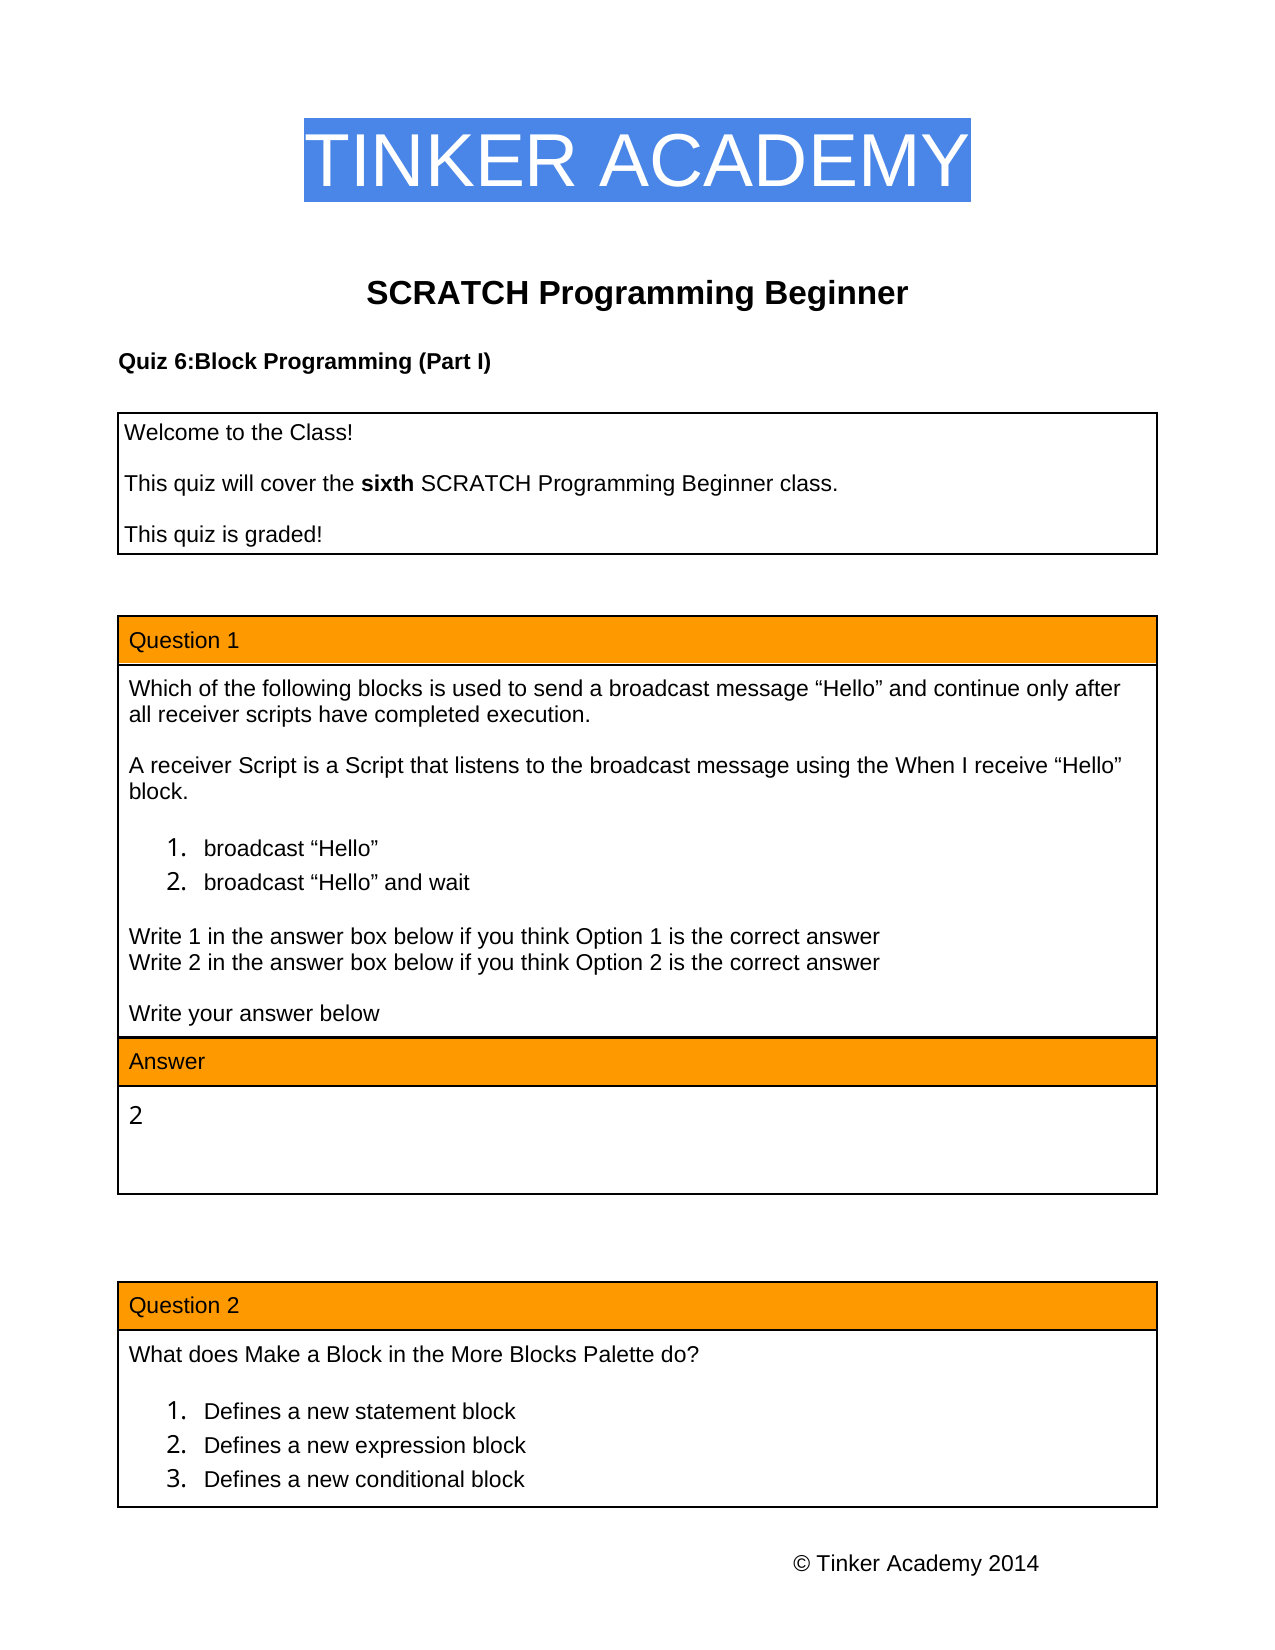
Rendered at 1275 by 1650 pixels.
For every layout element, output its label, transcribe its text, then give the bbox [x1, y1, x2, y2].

table_cell Which of the following blocks is used to send a broadcast message “Hello” and continue only after all receiver scripts have completed execution. A receiver Script is a Script that listens to the broadcast message using the When I receive “Hello” block. broadcast “Hello” broadcast “Hello” and wait Write 1 in the answer box below if you think Option 1 is the correct answer Write 2 in the answer box below if you think Option 2 is the correct answer Write your answer below [119, 666, 1156, 1036]
table_header Welcome to the Class! This quiz will cover the sixth SCRATCH Programming Beginner class. This quiz is graded! [119, 414, 1156, 553]
table_header Question 1 [119, 617, 1156, 663]
text TINKER ACADEMY [118, 118, 1157, 202]
table_header Question 2 [119, 1283, 1156, 1329]
text Quiz 6:Block Programming (Part I) [118, 349, 1157, 374]
table_cell What does Make a Block in the More Blocks Palette do? Defines a new statement block Defines a new expression block Defines a new conditional block [119, 1331, 1156, 1506]
table_cell Answer [119, 1039, 1156, 1085]
text SCRATCH Programming Beginner [118, 274, 1157, 311]
table_cell 2 [119, 1087, 1156, 1193]
